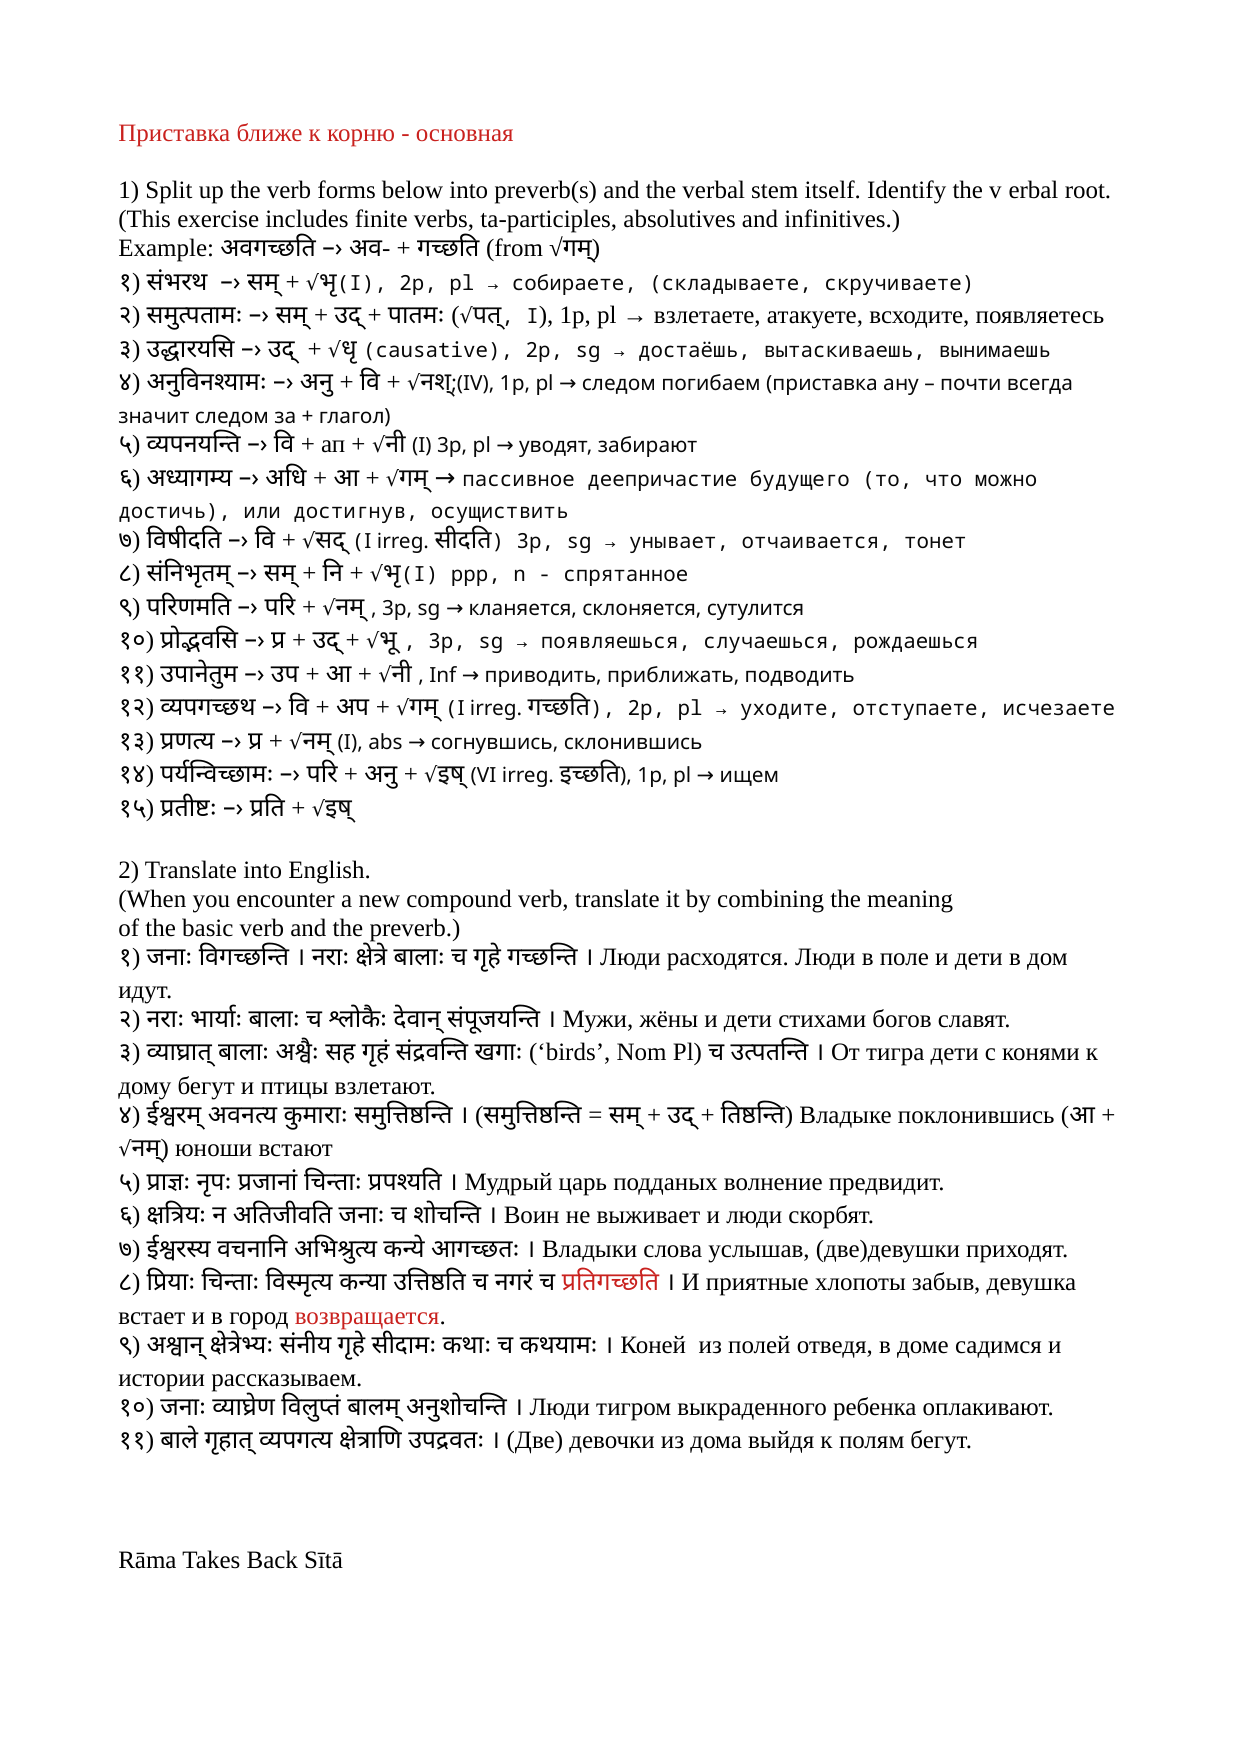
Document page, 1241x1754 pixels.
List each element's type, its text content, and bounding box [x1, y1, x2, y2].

text of the basic verb and the preverb.) [118, 913, 1122, 942]
text १४) पर्यन्विच्छामः –› परि + अनु + √इष् (VI irreg. इच्छति), 1p, pl → ищем [118, 759, 1122, 793]
text ७) विषीदति –› वि + √सद् (I irreg. सीदति) 3p, sg → унывает, отчаивается, тонет [118, 525, 1122, 558]
text 1) Split up the verb forms below into preverb(s) and the verbal stem itself. Identify the v­ erbal root. [118, 176, 1122, 204]
text ९) परिणमति –› परि + √नम् , 3p, sg → кланяется, склоняется, сутулится [118, 592, 1122, 625]
text ६) अध्यागम्य –› अधि + आ + √गम् → пассивное деепричастие будущего (то, что можно достичь), или достигнув, осущиствить [118, 463, 1122, 525]
text ८) प्रियाः चिन्ताः विस्मृत्य कन्या उत्तिष्ठति च नगरं च प्रतिगच्छति । И приятные хлопоты забыв, девушка встает и в город возвращается. [118, 1267, 1122, 1330]
text ११) बाले गृहात् व्यपगत्य क्षेत्राणि उपद्रवतः । (Две) девочки из дома выйдя к полям бегут. [118, 1426, 1122, 1459]
text Приставка ближе к корню - основная [118, 118, 1122, 147]
text ११) उपानेतुम –› उप + आ + √नी , Inf → приводить, приближать, подводить [118, 659, 1122, 692]
text १०) प्रोद्भवसि –› प्र + उद् + √भू , 3p, sg → появляешься, случаешься, рождаешься [118, 625, 1122, 659]
text ३) उद्धारयसि –› उद् + √धृ (causative), 2p, sg → достаёшь, вытаскиваешь, вынимаешь [118, 334, 1122, 367]
text २) समुत्पतामः –› सम् + उद् + पातमः (√पत्, I), 1p, pl → взлетаете, атакуете, всходите, появляетесь [118, 300, 1122, 334]
text ३) व्याघ्रात् बालाः अश्वैः सह गृहं संद्रवन्ति खगाः (‘birds’, Nom Pl) च उत्पतन्ति । От тигра дети с конями к дому бегут и птицы взлетают. [118, 1037, 1122, 1100]
text १) जनाः विगच्छन्ति । नराः क्षेत्रे बालाः च गृहे गच्छन्ति । Люди расходятся. Люди в поле и дети в дом идут. [118, 942, 1122, 1004]
text (This exercise includes finite verbs, ta-participles, absolutives and infinitives.) [118, 204, 1122, 233]
text ४) अनुविनश्यामः –› अनु + वि + √नश्;(IV), 1p, pl → следом погибаем (приставка ану – почти всегда значит следом за + глагол) [118, 367, 1122, 429]
text १५) प्रतीष्टः –› प्रति + √इष् [118, 793, 1122, 827]
text Example: अवगच्छति –› अव- + गच्छति (from √गम्) [118, 233, 1122, 267]
text Rāma Takes Back Sītā [118, 1545, 1122, 1574]
text १) संभरथ –› सम् + √भृ(I), 2p, pl → собираете, (складываете, скручиваете) [118, 267, 1122, 300]
text ९) अश्वान् क्षेत्रेभ्यः संनीय गृहे सीदामः कथाः च कथयामः । Коней из полей отведя, в доме садимся и истории рассказываем. [118, 1330, 1122, 1392]
text ७) ईश्वरस्य वचनानि अभिश्रुत्य कन्ये आगच्छतः । Владыки слова услышав, (две)девушки приходят. [118, 1234, 1122, 1267]
text 2) Translate into English. [118, 855, 1122, 884]
text २) नराः भार्याः बालाः च श्लोकैः देवान् संपूजयन्ति । Мужи, жёны и дети стихами богов славят. [118, 1004, 1122, 1037]
text (When you encounter a new compound verb, translate it by combining the meaning [118, 884, 1122, 913]
text १३) प्रणत्य –› प्र + √नम् (I), abs → согнувшись, склонившись [118, 726, 1122, 759]
text ८) संनिभृतम् –› सम् + नि + √भृ(I) ppp, n - спрятанное [118, 558, 1122, 592]
text ५) व्यपनयन्ति –› वि + ап + √नी (I) 3p, pl → уводят, забирают [118, 429, 1122, 463]
text ४) ईश्वरम् अवनत्य कुमाराः समुत्तिष्ठन्ति । (समुत्तिष्ठन्ति = सम् + उद् + तिष्ठन्ति) Владыке поклонившись (आ + √नम्) юноши встают [118, 1100, 1122, 1167]
text ५) प्राज्ञः नृपः प्रजानां चिन्ताः प्रपश्यति । Мудрый царь подданых волнение предвидит. [118, 1167, 1122, 1200]
text ६) क्षत्रियः न अतिजीवति जनाः च शोचन्ति । Воин не выживает и люди скорбят. [118, 1200, 1122, 1234]
text १२) व्यपगच्छथ –› वि + अप + √गम् (I irreg. गच्छति), 2p, pl → уходите, отступаете, исчезаете [118, 692, 1122, 726]
text १०) जनाः व्याघ्रेण विलुप्तं बालम् अनुशोचन्ति । Люди тигром выкраденного ребенка оплакивают. [118, 1392, 1122, 1426]
